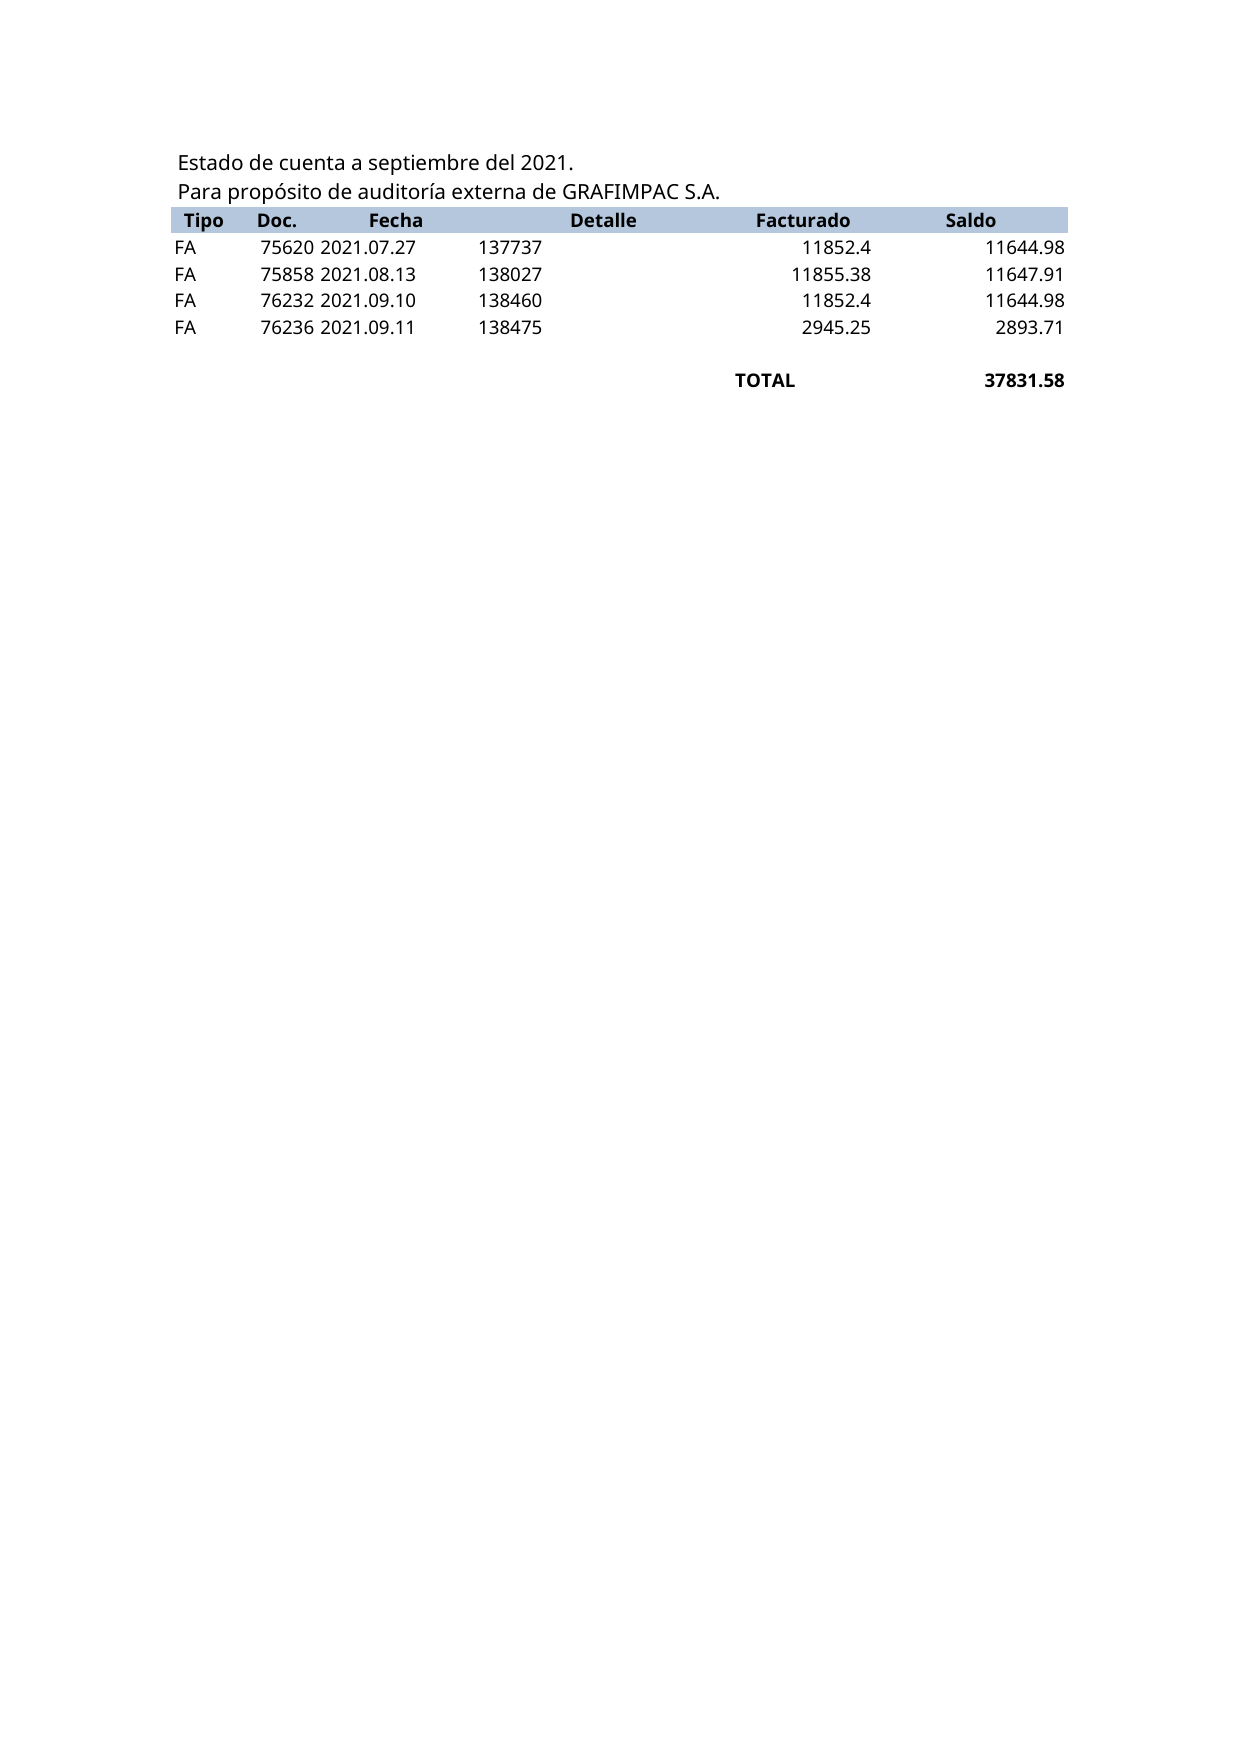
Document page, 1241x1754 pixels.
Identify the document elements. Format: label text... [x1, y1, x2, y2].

table_cell [171, 367, 237, 393]
table_cell 11647.91 [874, 260, 1068, 287]
table_cell 2893.71 [874, 313, 1068, 340]
table_cell 11855.38 [732, 260, 874, 287]
table_cell [475, 367, 732, 393]
table_cell 138475 [475, 313, 732, 340]
table_cell TOTAL [732, 367, 874, 393]
table_cell 2021.07.27 [317, 233, 475, 260]
table_cell [237, 340, 317, 367]
table_header Saldo [874, 207, 1068, 233]
table_cell [317, 367, 475, 393]
table_cell [317, 340, 475, 367]
text Para propósito de auditoría externa de GRAFIMPAC S.A. [177, 177, 1063, 206]
table_cell [317, 393, 475, 420]
table_header Detalle [475, 207, 732, 233]
table_cell FA [171, 233, 237, 260]
table_cell 138027 [475, 260, 732, 287]
table_header Facturado [732, 207, 874, 233]
table_cell [171, 393, 237, 420]
table_header Tipo [171, 207, 237, 233]
table_cell [475, 393, 732, 420]
table_cell [874, 393, 1068, 420]
table_cell 2021.09.10 [317, 287, 475, 313]
table_cell [237, 367, 317, 393]
table_cell 76232 [237, 287, 317, 313]
table_cell [171, 340, 237, 367]
table_cell 137737 [475, 233, 732, 260]
table_cell [732, 393, 874, 420]
table_header Fecha [317, 207, 475, 233]
table_cell 2945.25 [732, 313, 874, 340]
table_cell 11644.98 [874, 287, 1068, 313]
table_cell 75620 [237, 233, 317, 260]
table_cell 11644.98 [874, 233, 1068, 260]
table_cell [475, 340, 732, 367]
table_cell [237, 393, 317, 420]
table_cell 2021.08.13 [317, 260, 475, 287]
table_cell FA [171, 287, 237, 313]
table_cell [732, 340, 874, 367]
table_cell [874, 340, 1068, 367]
table_cell 37831.58 [874, 367, 1068, 393]
table_cell 75858 [237, 260, 317, 287]
table_cell 138460 [475, 287, 732, 313]
table_cell 76236 [237, 313, 317, 340]
table_cell 11852.4 [732, 287, 874, 313]
table_cell 2021.09.11 [317, 313, 475, 340]
table_cell FA [171, 313, 237, 340]
text Estado de cuenta a septiembre del 2021. [177, 148, 1063, 176]
table_cell FA [171, 260, 237, 287]
table_cell 11852.4 [732, 233, 874, 260]
table_header Doc. [237, 207, 317, 233]
